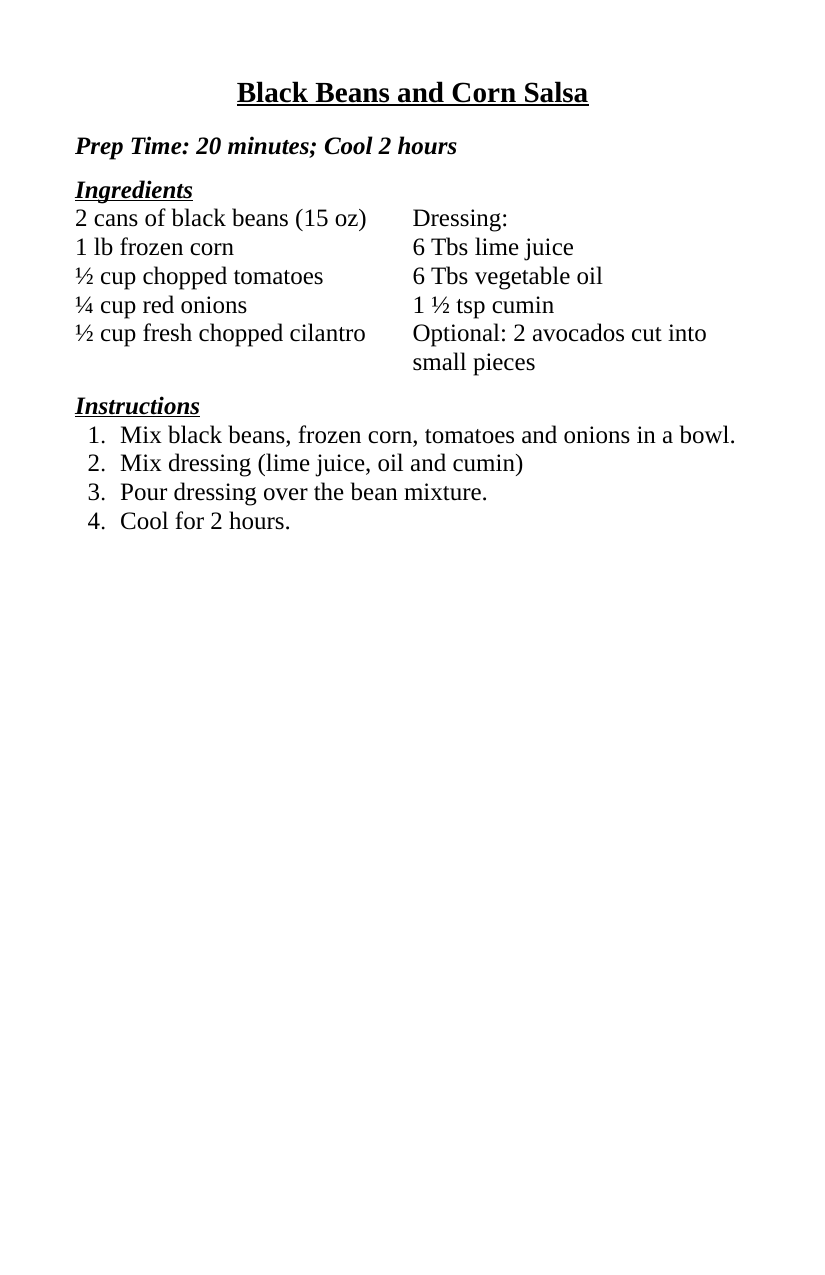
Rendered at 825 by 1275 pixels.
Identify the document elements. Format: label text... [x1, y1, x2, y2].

text Dressing: [412, 203, 750, 232]
list Cool for 2 hours. [75, 506, 750, 535]
text ½ cup chopped tomatoes [75, 261, 412, 290]
text ¼ cup red onions [75, 290, 412, 318]
text ½ cup fresh chopped cilantro [75, 318, 412, 347]
list Mix black beans, frozen corn, tomatoes and onions in a bowl. [75, 420, 750, 448]
text Ingredients [75, 175, 750, 203]
text 6 Tbs vegetable oil [412, 261, 750, 290]
text 2 cans of black beans (15 oz) [75, 203, 412, 232]
text 1 ½ tsp cumin [412, 290, 750, 318]
list Mix dressing (lime juice, oil and cumin) [75, 448, 750, 477]
text Optional: 2 avocados cut into small pieces [412, 318, 750, 376]
subtitle Black Beans and Corn Salsa [75, 75, 750, 108]
subtitle Instructions [75, 391, 750, 420]
subtitle Prep Time: 20 minutes; Cool 2 hours [75, 131, 750, 160]
text 1 lb frozen corn [75, 232, 412, 261]
list Pour dressing over the bean mixture. [75, 477, 750, 506]
text 6 Tbs lime juice [412, 232, 750, 261]
